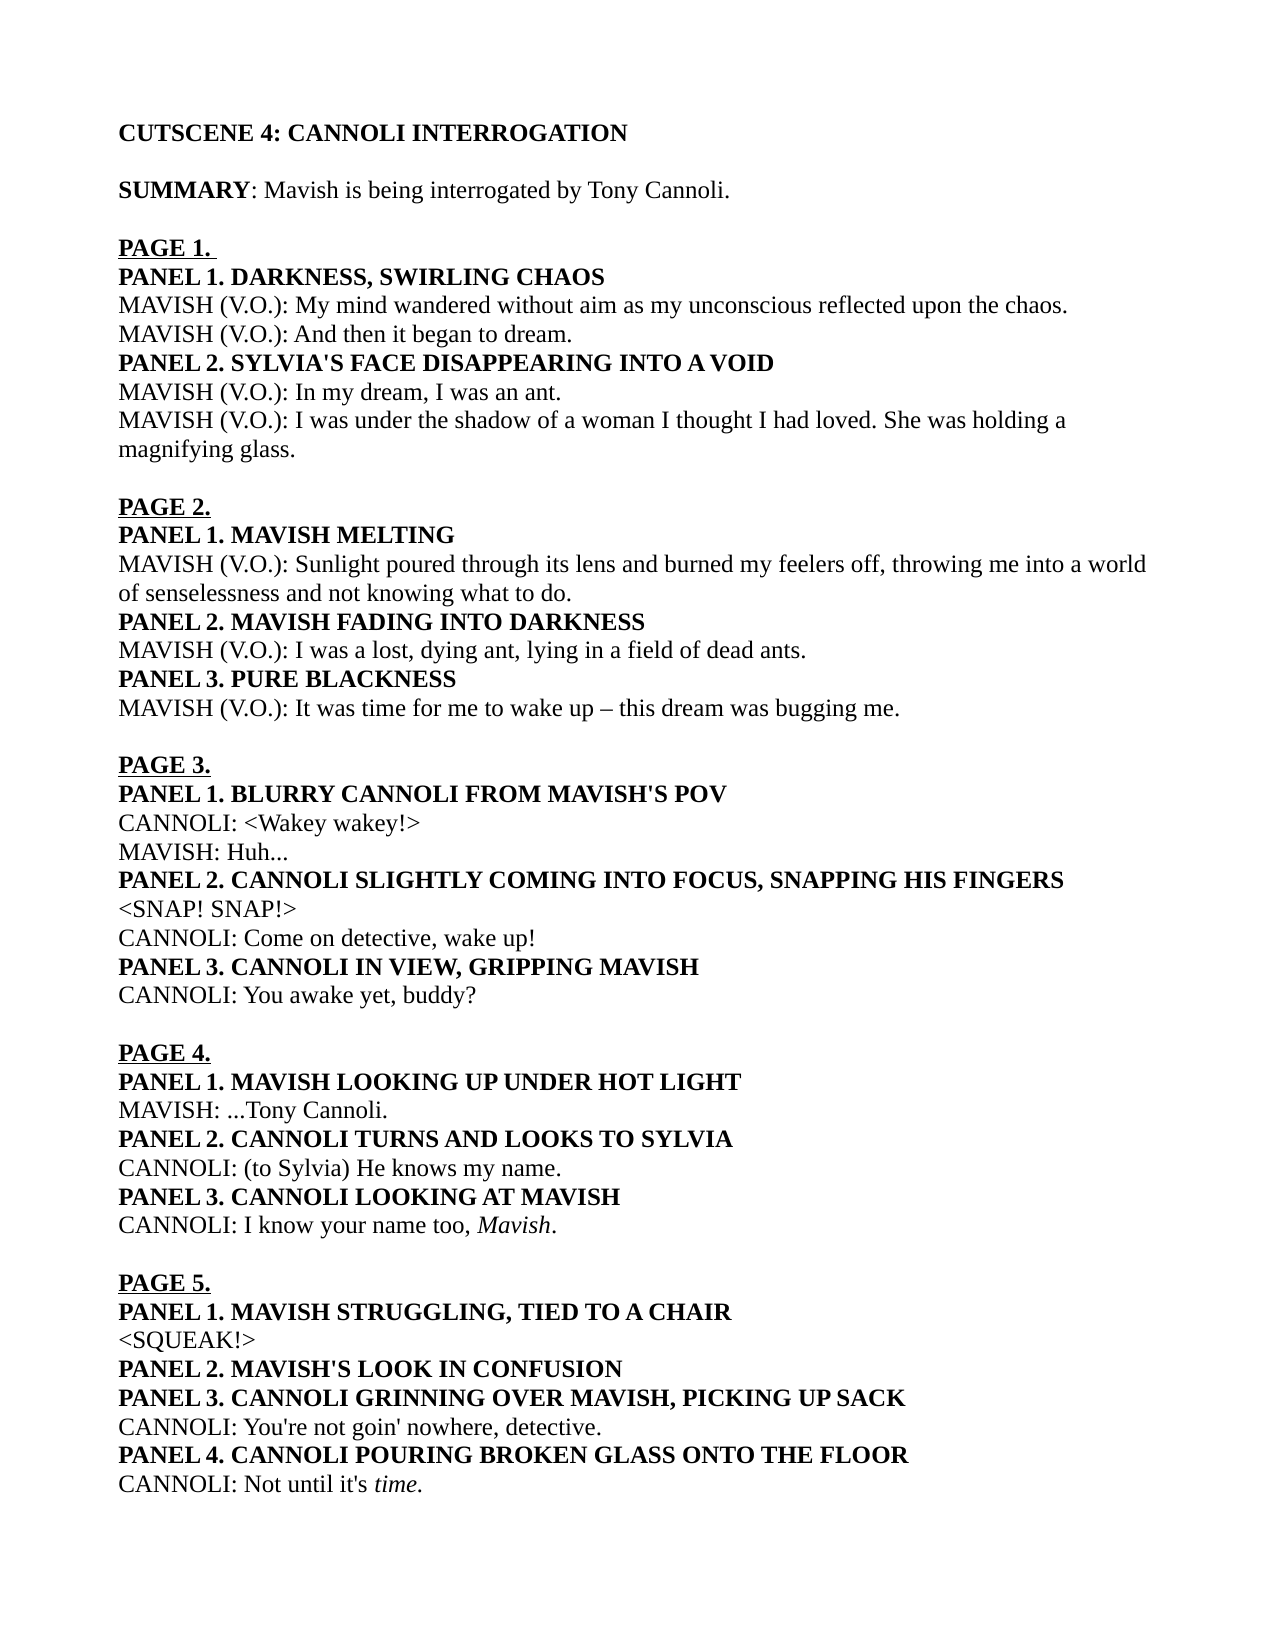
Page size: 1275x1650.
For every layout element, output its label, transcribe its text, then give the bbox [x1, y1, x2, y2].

text PANEL 1. MAVISH STRUGGLING, TIED TO A CHAIR [118, 1297, 1157, 1326]
text CUTSCENE 4: CANNOLI INTERROGATION [118, 118, 1157, 147]
text CANNOLI: Come on detective, wake up! [118, 923, 1157, 952]
text SUMMARY: Mavish is being interrogated by Tony Cannoli. [118, 176, 1157, 204]
text MAVISH (V.O.): I was a lost, dying ant, lying in a field of dead ants. [118, 636, 1157, 664]
text PANEL 3. CANNOLI IN VIEW, GRIPPING MAVISH [118, 952, 1157, 981]
text PAGE 2. [118, 492, 1157, 521]
text PAGE 5. [118, 1268, 1157, 1297]
text PANEL 3. CANNOLI GRINNING OVER MAVISH, PICKING UP SACK [118, 1383, 1157, 1412]
text PANEL 3. PURE BLACKNESS [118, 664, 1157, 693]
text PANEL 1. MAVISH LOOKING UP UNDER HOT LIGHT [118, 1067, 1157, 1096]
text MAVISH (V.O.): In my dream, I was an ant. [118, 377, 1157, 406]
text PANEL 3. CANNOLI LOOKING AT MAVISH [118, 1182, 1157, 1211]
text <SQUEAK!> [118, 1326, 1157, 1354]
text MAVISH (V.O.): It was time for me to wake up – this dream was bugging me. [118, 693, 1157, 722]
text CANNOLI: (to Sylvia) He knows my name. [118, 1153, 1157, 1182]
text PANEL 1. DARKNESS, SWIRLING CHAOS [118, 262, 1157, 291]
text PANEL 2. CANNOLI TURNS AND LOOKS TO SYLVIA [118, 1124, 1157, 1153]
text CANNOLI: I know your name too, Mavish. [118, 1211, 1157, 1239]
text PAGE 4. [118, 1038, 1157, 1067]
text <SNAP! SNAP!> [118, 894, 1157, 923]
text CANNOLI: <Wakey wakey!> [118, 808, 1157, 837]
text MAVISH: ...Tony Cannoli. [118, 1096, 1157, 1124]
text PANEL 2. CANNOLI SLIGHTLY COMING INTO FOCUS, SNAPPING HIS FINGERS [118, 866, 1157, 894]
text PANEL 1. MAVISH MELTING [118, 521, 1157, 549]
text MAVISH (V.O.): I was under the shadow of a woman I thought I had loved. She was holding a magnifying glass. [118, 406, 1157, 463]
text PAGE 1. [118, 233, 1157, 262]
text PANEL 2. MAVISH'S LOOK IN CONFUSION [118, 1354, 1157, 1383]
text MAVISH (V.O.): My mind wandered without aim as my unconscious reflected upon the chaos. [118, 291, 1157, 319]
text PANEL 2. SYLVIA'S FACE DISAPPEARING INTO A VOID [118, 348, 1157, 377]
text PANEL 4. CANNOLI POURING BROKEN GLASS ONTO THE FLOOR [118, 1441, 1157, 1469]
text PAGE 3. [118, 751, 1157, 779]
text PANEL 2. MAVISH FADING INTO DARKNESS [118, 607, 1157, 636]
text MAVISH (V.O.): Sunlight poured through its lens and burned my feelers off, throwing me into a world of senselessness and not knowing what to do. [118, 549, 1157, 607]
text CANNOLI: Not until it's time. [118, 1469, 1157, 1498]
text PANEL 1. BLURRY CANNOLI FROM MAVISH'S POV [118, 779, 1157, 808]
text MAVISH (V.O.): And then it began to dream. [118, 319, 1157, 348]
text MAVISH: Huh... [118, 837, 1157, 866]
text CANNOLI: You awake yet, buddy? [118, 981, 1157, 1009]
text CANNOLI: You're not goin' nowhere, detective. [118, 1412, 1157, 1441]
